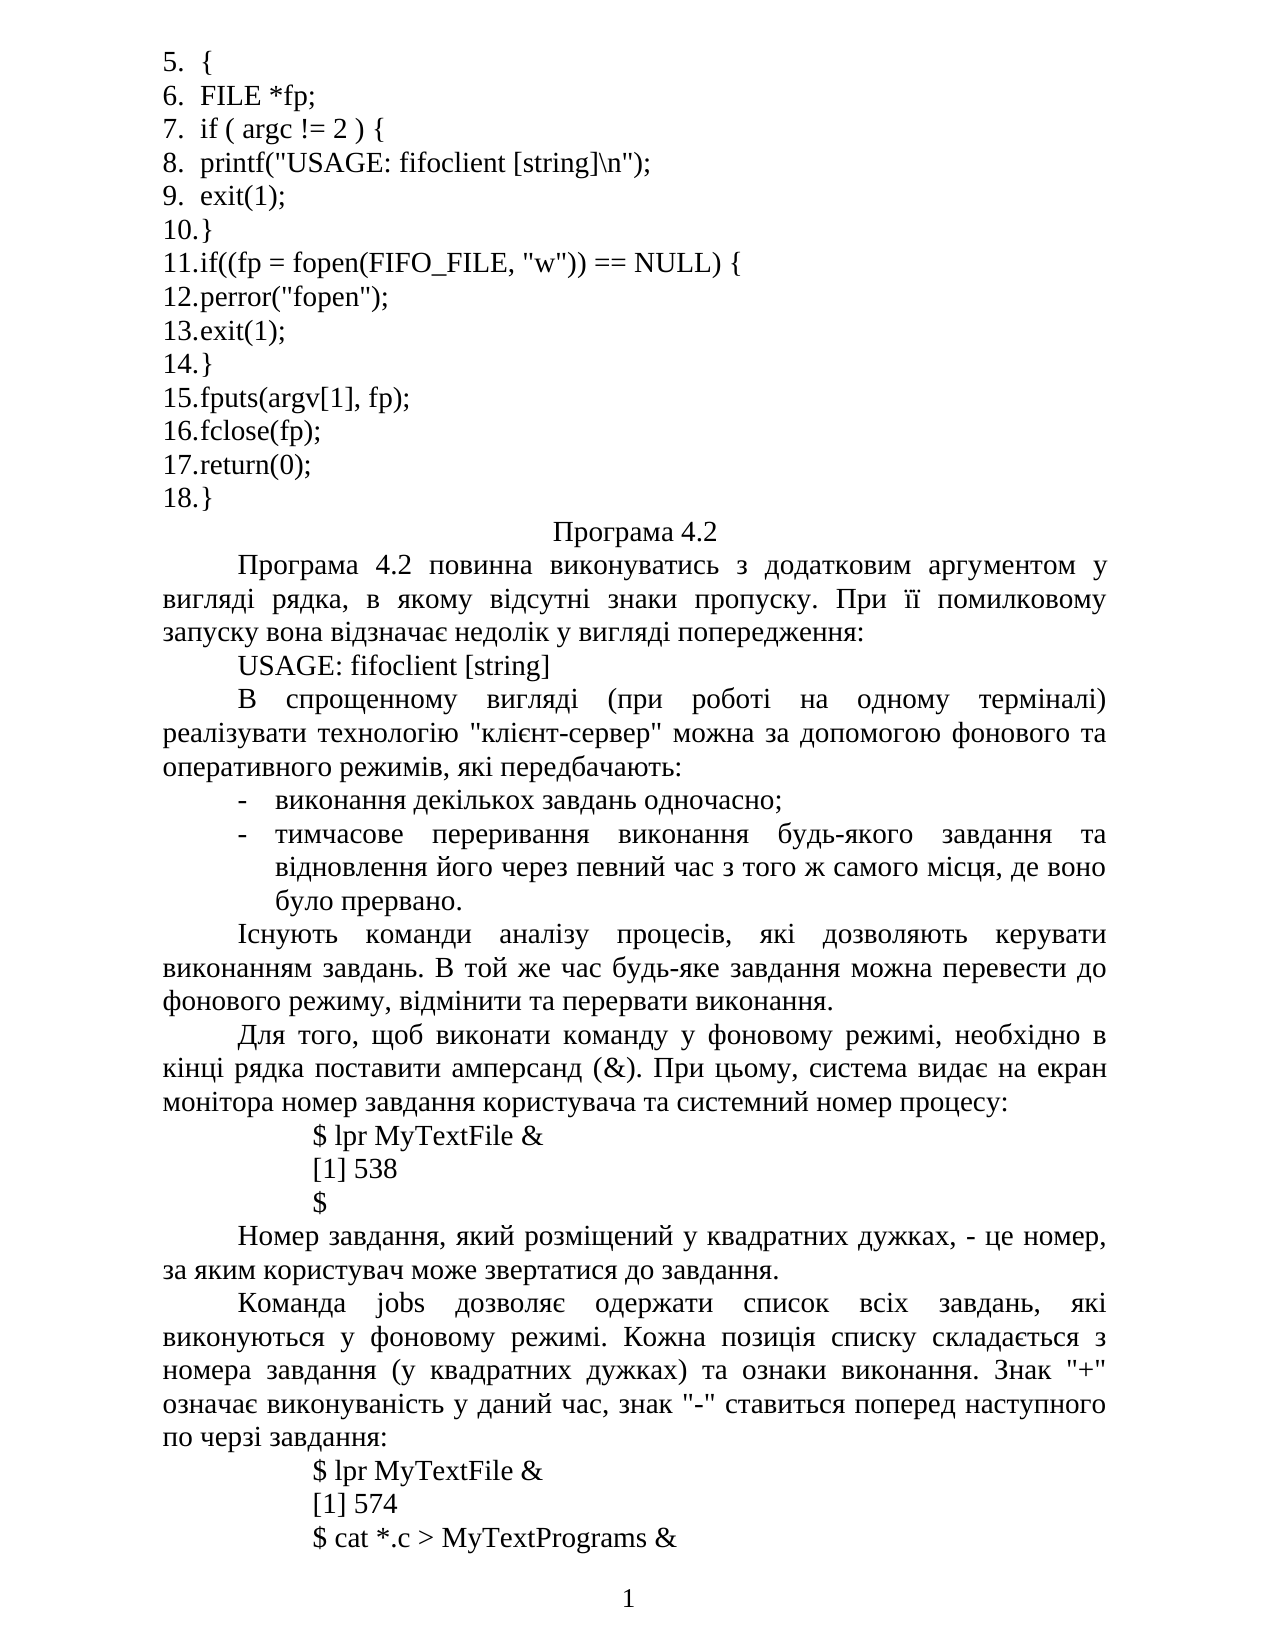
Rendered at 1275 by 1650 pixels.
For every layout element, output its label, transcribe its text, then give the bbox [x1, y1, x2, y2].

list if((fp = fopen(FIFO_FILE, "w")) == NULL) { [162, 246, 1107, 279]
text Команда jobs дозволяє одержати список всіх завдань, які виконуються у фоновому режимі. Кожна позиція списку складається з номера завдання (у квадратних дужках) та ознаки виконання. Знак "+" означає виконуваність у даний час, знак "-" ставиться поперед наступного по черзі зав­дання: [162, 1285, 1107, 1453]
list FILE *fp; [162, 78, 1107, 111]
text Для того, щоб виконати команду у фоновому режимі, необхідно в кінці рядка поставити амперсанд (&). При цьому, система видає на екран монітора номер завдання користувача та системний номер процесу: [162, 1017, 1107, 1118]
text Номер завдання, який розміщений у квадратних дужках, - це номер, за яким користувач може звертатися до завдання. [162, 1218, 1107, 1285]
text Існують команди аналізу процесів, які дозволяють керувати виконанням завдань. В той же час будь-яке завдання можна перевести до фонового режиму, відмінити та перервати виконання. [162, 916, 1107, 1017]
text Програма 4.2 повинна виконуватись з додатковим аргу­ментом у вигляді рядка, в якому відсутні знаки пропуску. При її помилковому запуску вона відзначає недолік у вигляді попередження: [162, 547, 1107, 648]
text [1] 538 [237, 1151, 1107, 1185]
list if ( argc != 2 ) { [162, 111, 1107, 145]
list printf("USAGE: fifoclient [string]\n"); [162, 145, 1107, 178]
list виконання декількох завдань одночасно; [237, 782, 1107, 816]
text $ lpr MyTextFile & [162, 1453, 1107, 1487]
list } [162, 346, 1107, 380]
text $ lpr MyTextFile & [237, 1118, 1107, 1151]
list perror("fopen"); [162, 279, 1107, 313]
text Програма 4.2 [162, 514, 1107, 547]
list тимчасове переривання виконання будь-якого завдання та відновлення його через певний час з того ж самого місця, де воно було прервано. [237, 816, 1107, 916]
list return(0); [162, 447, 1107, 480]
list exit(1); [162, 313, 1107, 346]
text $ [237, 1185, 1107, 1218]
text В спрощенному вигляді (при роботі на одному терміналі) реалізувати технологію "клієнт-сервер" можна за допомогою фонового та оперативного режимів, які передбачають: [162, 682, 1107, 782]
text USAGE: fifoclient [string] [162, 648, 1107, 682]
text $ cat *.c > MyTextPrograms & [237, 1520, 1107, 1554]
list exit(1); [162, 178, 1107, 212]
text [1] 574 [237, 1487, 1107, 1520]
list } [162, 212, 1107, 246]
list { [162, 44, 1107, 78]
list fputs(argv[1], fp); [162, 380, 1107, 413]
list fclose(fp); [162, 413, 1107, 447]
list } [162, 480, 1107, 514]
